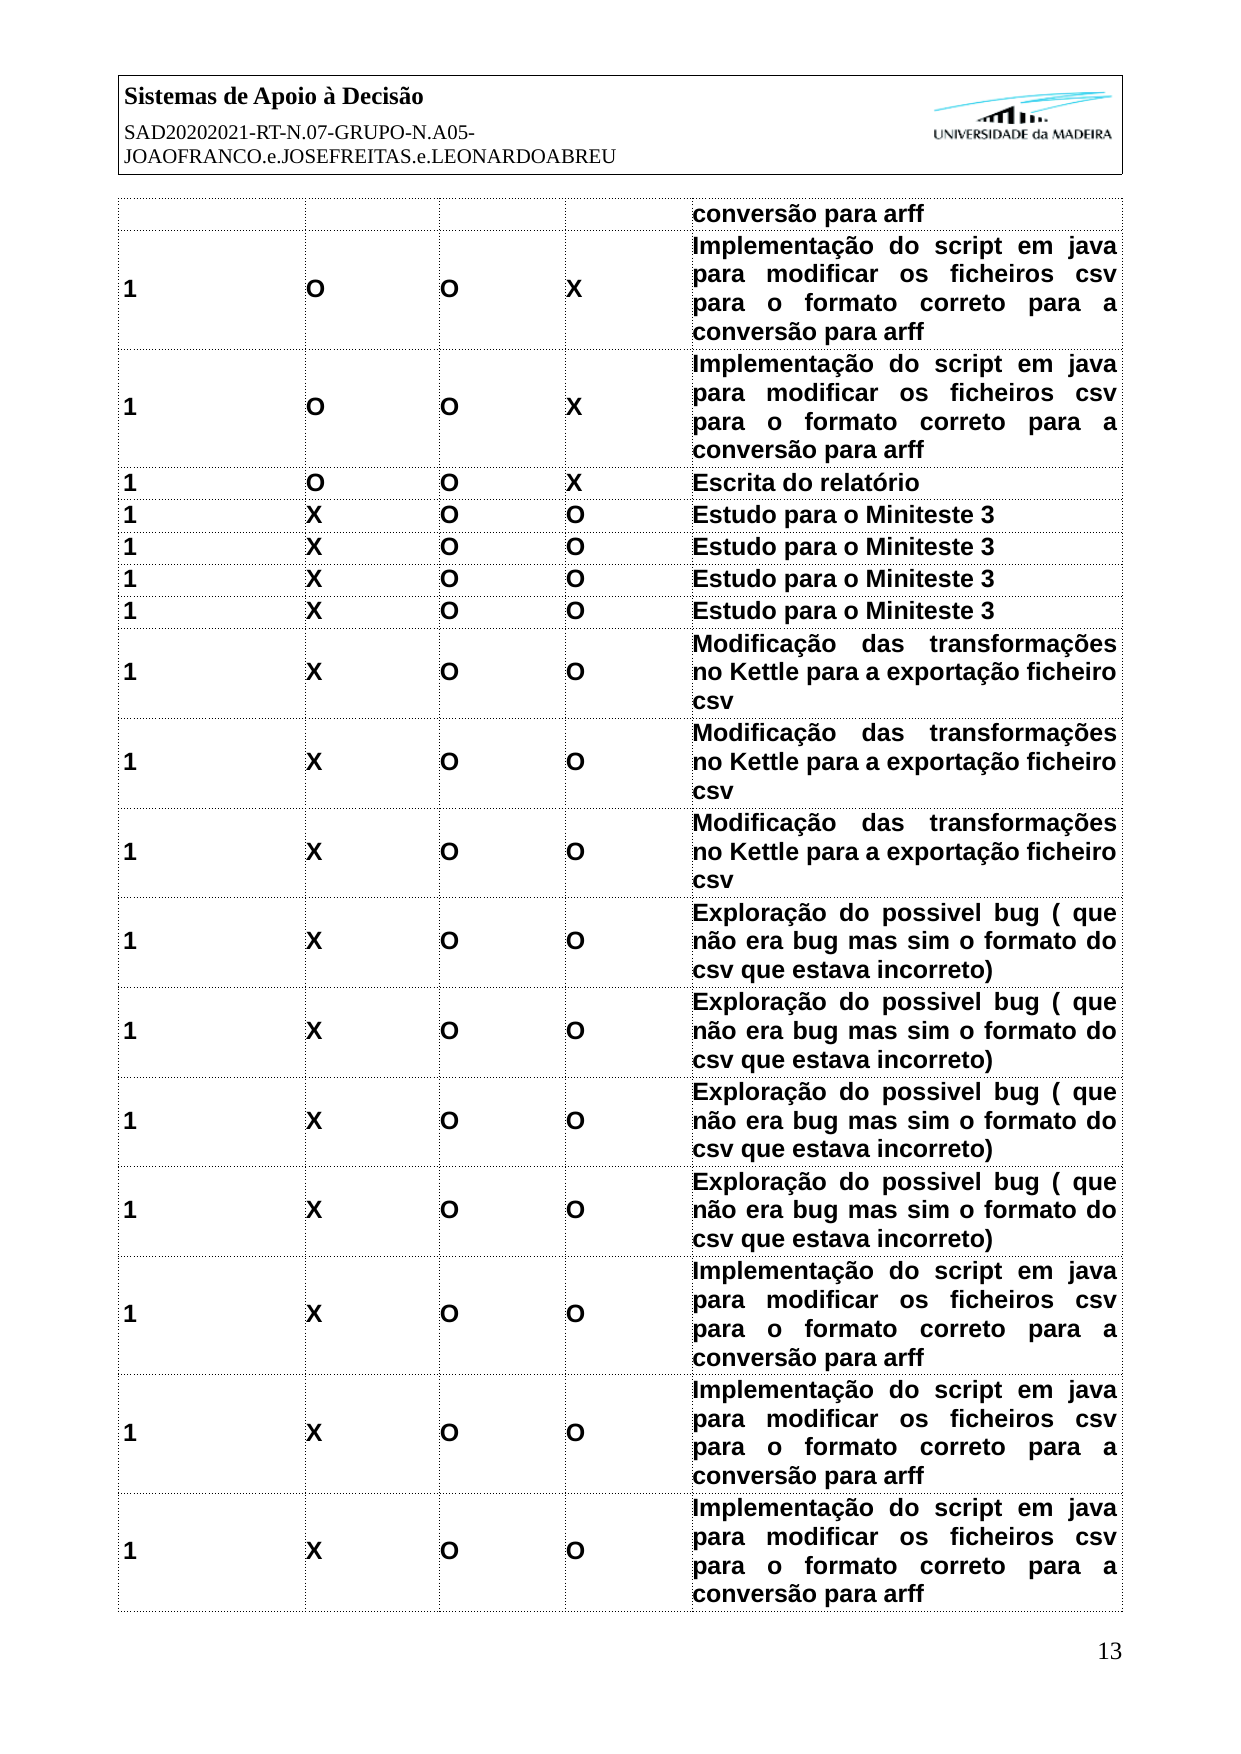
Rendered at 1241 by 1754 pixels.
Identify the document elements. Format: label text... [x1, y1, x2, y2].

table_cell 1 [118, 1256, 306, 1374]
table_cell [566, 198, 692, 230]
table_cell O [566, 718, 692, 807]
table_cell X [306, 628, 439, 718]
table_cell 1 [118, 531, 306, 564]
table_cell O [306, 467, 439, 499]
table_cell O [440, 718, 566, 807]
table_cell O [566, 1493, 692, 1611]
table_cell X [306, 499, 439, 531]
table_cell O [440, 499, 566, 531]
table_cell Estudo para o Miniteste 3 [692, 531, 1122, 564]
table_cell O [440, 1076, 566, 1166]
table_cell O [566, 1374, 692, 1493]
table_cell Modificação das transformações no Kettle para a exportação ficheiro csv [692, 718, 1122, 807]
table_cell 1 [118, 596, 306, 628]
table_cell Estudo para o Miniteste 3 [692, 564, 1122, 596]
table_cell 1 [118, 499, 306, 531]
table_cell O [440, 564, 566, 596]
table_cell O [566, 1076, 692, 1166]
table_cell 1 [118, 467, 306, 499]
table_cell Modificação das transformações no Kettle para a exportação ficheiro csv [692, 808, 1122, 897]
table_cell 1 [118, 349, 306, 467]
table_cell X [306, 987, 439, 1076]
table_cell X [566, 230, 692, 349]
table_cell 1 [118, 1493, 306, 1611]
table_cell Exploração do possivel bug ( que não era bug mas sim o formato do csv que estava incorreto) [692, 1166, 1122, 1256]
table_cell X [566, 349, 692, 467]
table_cell O [440, 808, 566, 897]
table_cell [118, 198, 306, 230]
table_cell O [566, 531, 692, 564]
table_cell 1 [118, 808, 306, 897]
table_cell Estudo para o Miniteste 3 [692, 499, 1122, 531]
table_cell O [440, 897, 566, 987]
table_cell 1 [118, 718, 306, 807]
table_cell X [306, 897, 439, 987]
table_cell O [306, 349, 439, 467]
table_cell X [306, 718, 439, 807]
table_cell O [566, 1166, 692, 1256]
table_cell O [440, 467, 566, 499]
table_cell X [306, 531, 439, 564]
table_cell X [306, 1076, 439, 1166]
table_cell O [440, 531, 566, 564]
table_cell O [440, 230, 566, 349]
table_cell Exploração do possivel bug ( que não era bug mas sim o formato do csv que estava incorreto) [692, 987, 1122, 1076]
table_cell O [440, 628, 566, 718]
table_cell 1 [118, 1166, 306, 1256]
table_cell Estudo para o Miniteste 3 [692, 596, 1122, 628]
table_cell 1 [118, 897, 306, 987]
table_cell O [566, 628, 692, 718]
table_cell 1 [118, 987, 306, 1076]
table_cell O [440, 1256, 566, 1374]
table_cell O [566, 596, 692, 628]
table_cell Implementação do script em java para modificar os ficheiros csv para o formato correto para a conversão para arff [692, 1374, 1122, 1493]
table_cell 1 [118, 1076, 306, 1166]
table_cell 1 [118, 628, 306, 718]
table_cell 1 [118, 564, 306, 596]
table_cell X [306, 1374, 439, 1493]
table_cell O [566, 564, 692, 596]
table_cell O [440, 596, 566, 628]
table_cell O [566, 808, 692, 897]
table_cell [306, 198, 439, 230]
table_cell conversão para arff [692, 198, 1122, 230]
table_cell O [440, 1493, 566, 1611]
table_cell O [566, 987, 692, 1076]
table_cell [440, 198, 566, 230]
table_cell O [306, 230, 439, 349]
table_cell O [440, 1374, 566, 1493]
table_cell X [306, 808, 439, 897]
table_cell 1 [118, 230, 306, 349]
table_cell Implementação do script em java para modificar os ficheiros csv para o formato correto para a conversão para arff [692, 230, 1122, 349]
table_cell X [306, 1166, 439, 1256]
table_cell Implementação do script em java para modificar os ficheiros csv para o formato correto para a conversão para arff [692, 349, 1122, 467]
table_cell Escrita do relatório [692, 467, 1122, 499]
table_cell 1 [118, 1374, 306, 1493]
table_cell O [440, 987, 566, 1076]
table_cell X [306, 596, 439, 628]
table_cell Implementação do script em java para modificar os ficheiros csv para o formato correto para a conversão para arff [692, 1256, 1122, 1374]
table_cell Implementação do script em java para modificar os ficheiros csv para o formato correto para a conversão para arff [692, 1493, 1122, 1611]
table_cell O [566, 499, 692, 531]
table_cell X [306, 1493, 439, 1611]
table_cell O [440, 1166, 566, 1256]
table_cell X [306, 564, 439, 596]
table_cell X [566, 467, 692, 499]
table_cell X [306, 1256, 439, 1374]
table_cell O [566, 897, 692, 987]
table_cell O [440, 349, 566, 467]
table_cell O [566, 1256, 692, 1374]
table_cell Exploração do possivel bug ( que não era bug mas sim o formato do csv que estava incorreto) [692, 1076, 1122, 1166]
table_cell Modificação das transformações no Kettle para a exportação ficheiro csv [692, 628, 1122, 718]
table_cell Exploração do possivel bug ( que não era bug mas sim o formato do csv que estava incorreto) [692, 897, 1122, 987]
